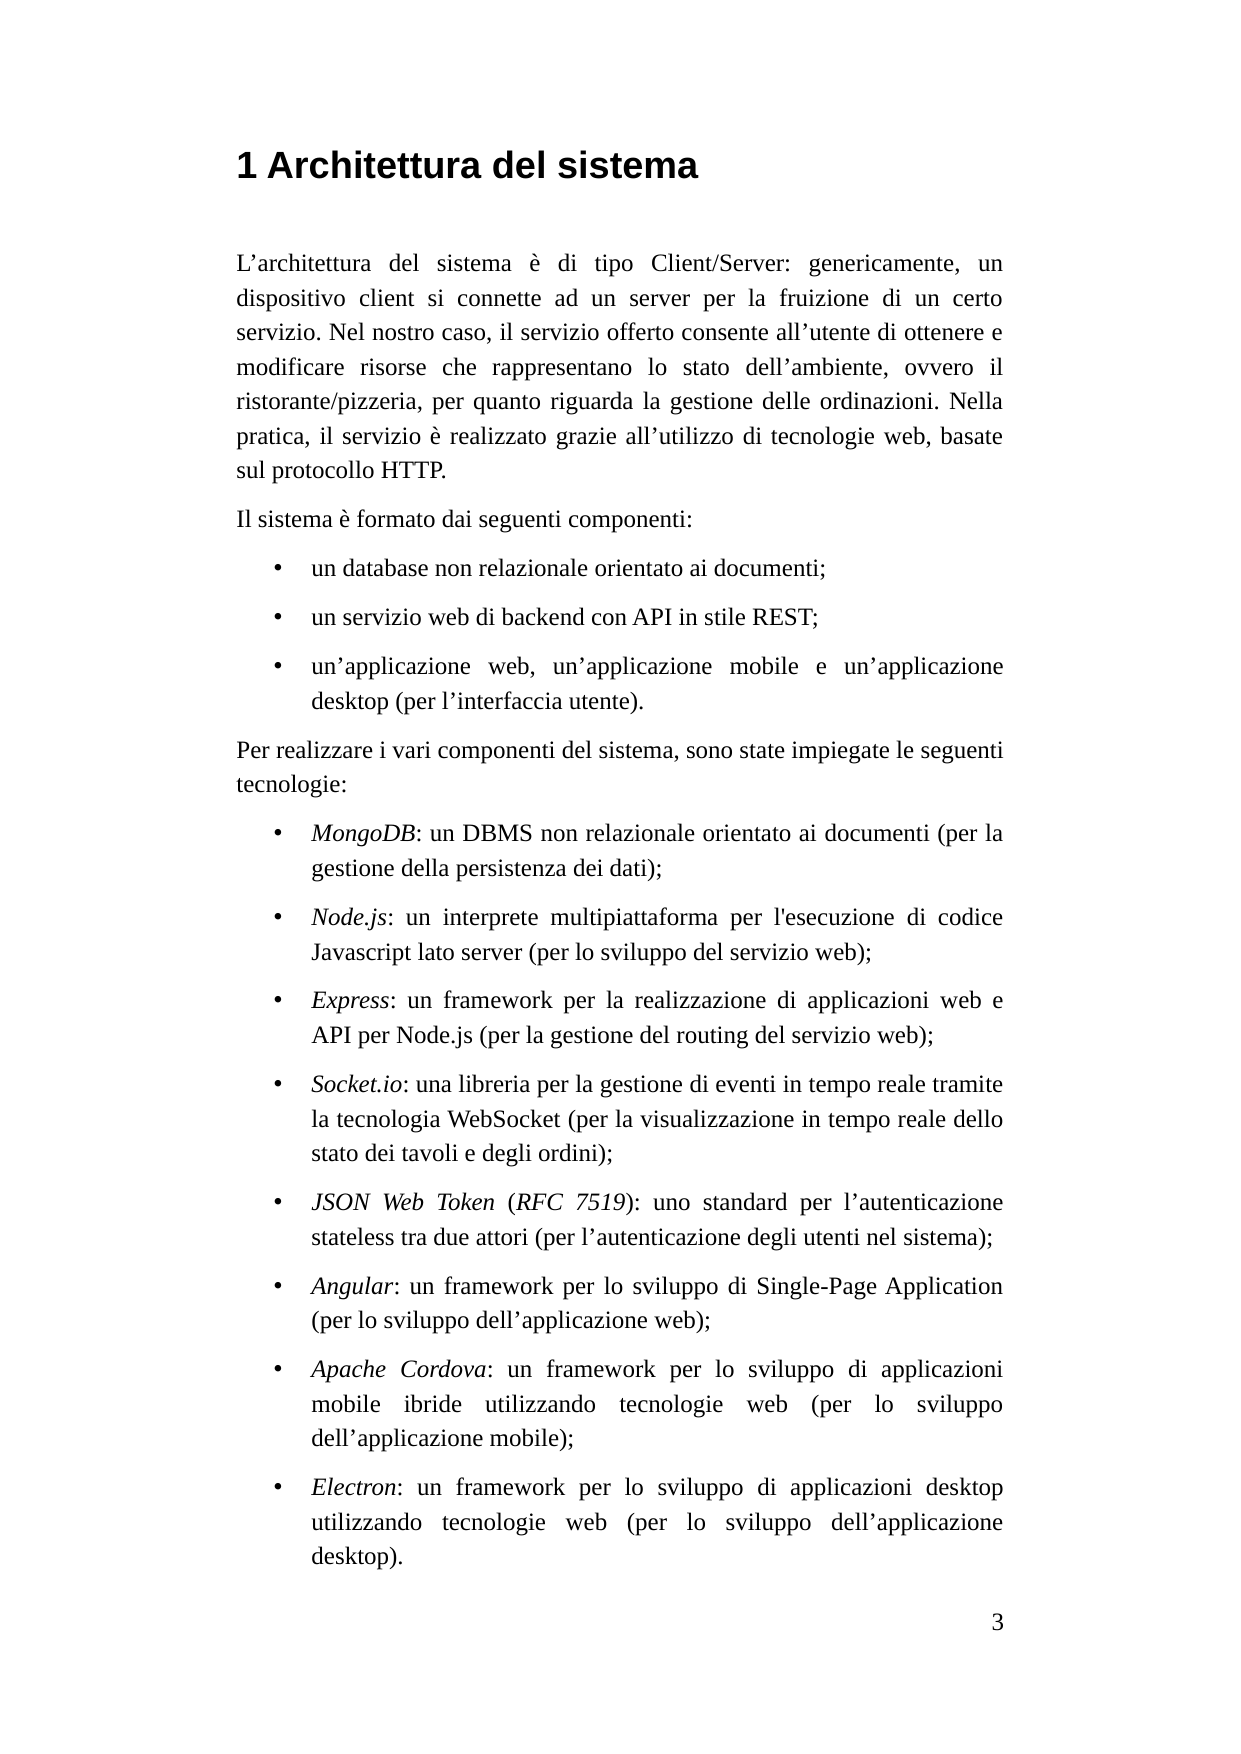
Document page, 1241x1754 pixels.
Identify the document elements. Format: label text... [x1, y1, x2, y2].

subtitle 1 Architettura del sistema [236, 143, 1004, 187]
list Socket.io: una libreria per la gestione di eventi in tempo reale tramite la tecnologia WebSocket (per la visualizzazione in tempo reale dello stato dei tavoli e degli ordini); [274, 1069, 1004, 1167]
list un database non relazionale orientato ai documenti; [274, 553, 1004, 582]
list MongoDB: un DBMS non relazionale orientato ai documenti (per la gestione della persistenza dei dati); [274, 818, 1004, 882]
list Express: un framework per la realizzazione di applicazioni web e API per Node.js (per la gestione del routing del servizio web); [274, 986, 1004, 1049]
list un servizio web di backend con API in stile REST; [274, 602, 1004, 631]
list un’applicazione web, un’applicazione mobile e un’applicazione desktop (per l’interfaccia utente). [274, 651, 1004, 715]
list Apache Cordova: un framework per lo sviluppo di applicazioni mobile ibride utilizzando tecnologie web (per lo sviluppo dell’applicazione mobile); [274, 1354, 1004, 1452]
list Electron: un framework per lo sviluppo di applicazioni desktop utilizzando tecnologie web (per lo sviluppo dell’applicazione desktop). [274, 1472, 1004, 1570]
text Per realizzare i vari componenti del sistema, sono state impiegate le seguenti tecnologie: [236, 735, 1004, 798]
list Node.js: un interprete multipiattaforma per l'esecuzione di codice Javascript lato server (per lo sviluppo del servizio web); [274, 902, 1004, 965]
list Angular: un framework per lo sviluppo di Single-Page Application (per lo sviluppo dell’applicazione web); [274, 1271, 1004, 1334]
list JSON Web Token (RFC 7519): uno standard per l’autenticazione stateless tra due attori (per l’autenticazione degli utenti nel sistema); [274, 1187, 1004, 1250]
text Il sistema è formato dai seguenti componenti: [236, 504, 1004, 533]
text L’architettura del sistema è di tipo Client/Server: genericamente, un dispositivo client si connette ad un server per la fruizione di un certo servizio. Nel nostro caso, il servizio offerto consente all’utente di ottenere e modificare risorse che rappresentano lo stato dell’ambiente, ovvero il ristorante/pizzeria, per quanto riguarda la gestione delle ordinazioni. Nella pratica, il servizio è realizzato grazie all’utilizzo di tecnologie web, basate sul protocollo HTTP. [236, 248, 1004, 484]
